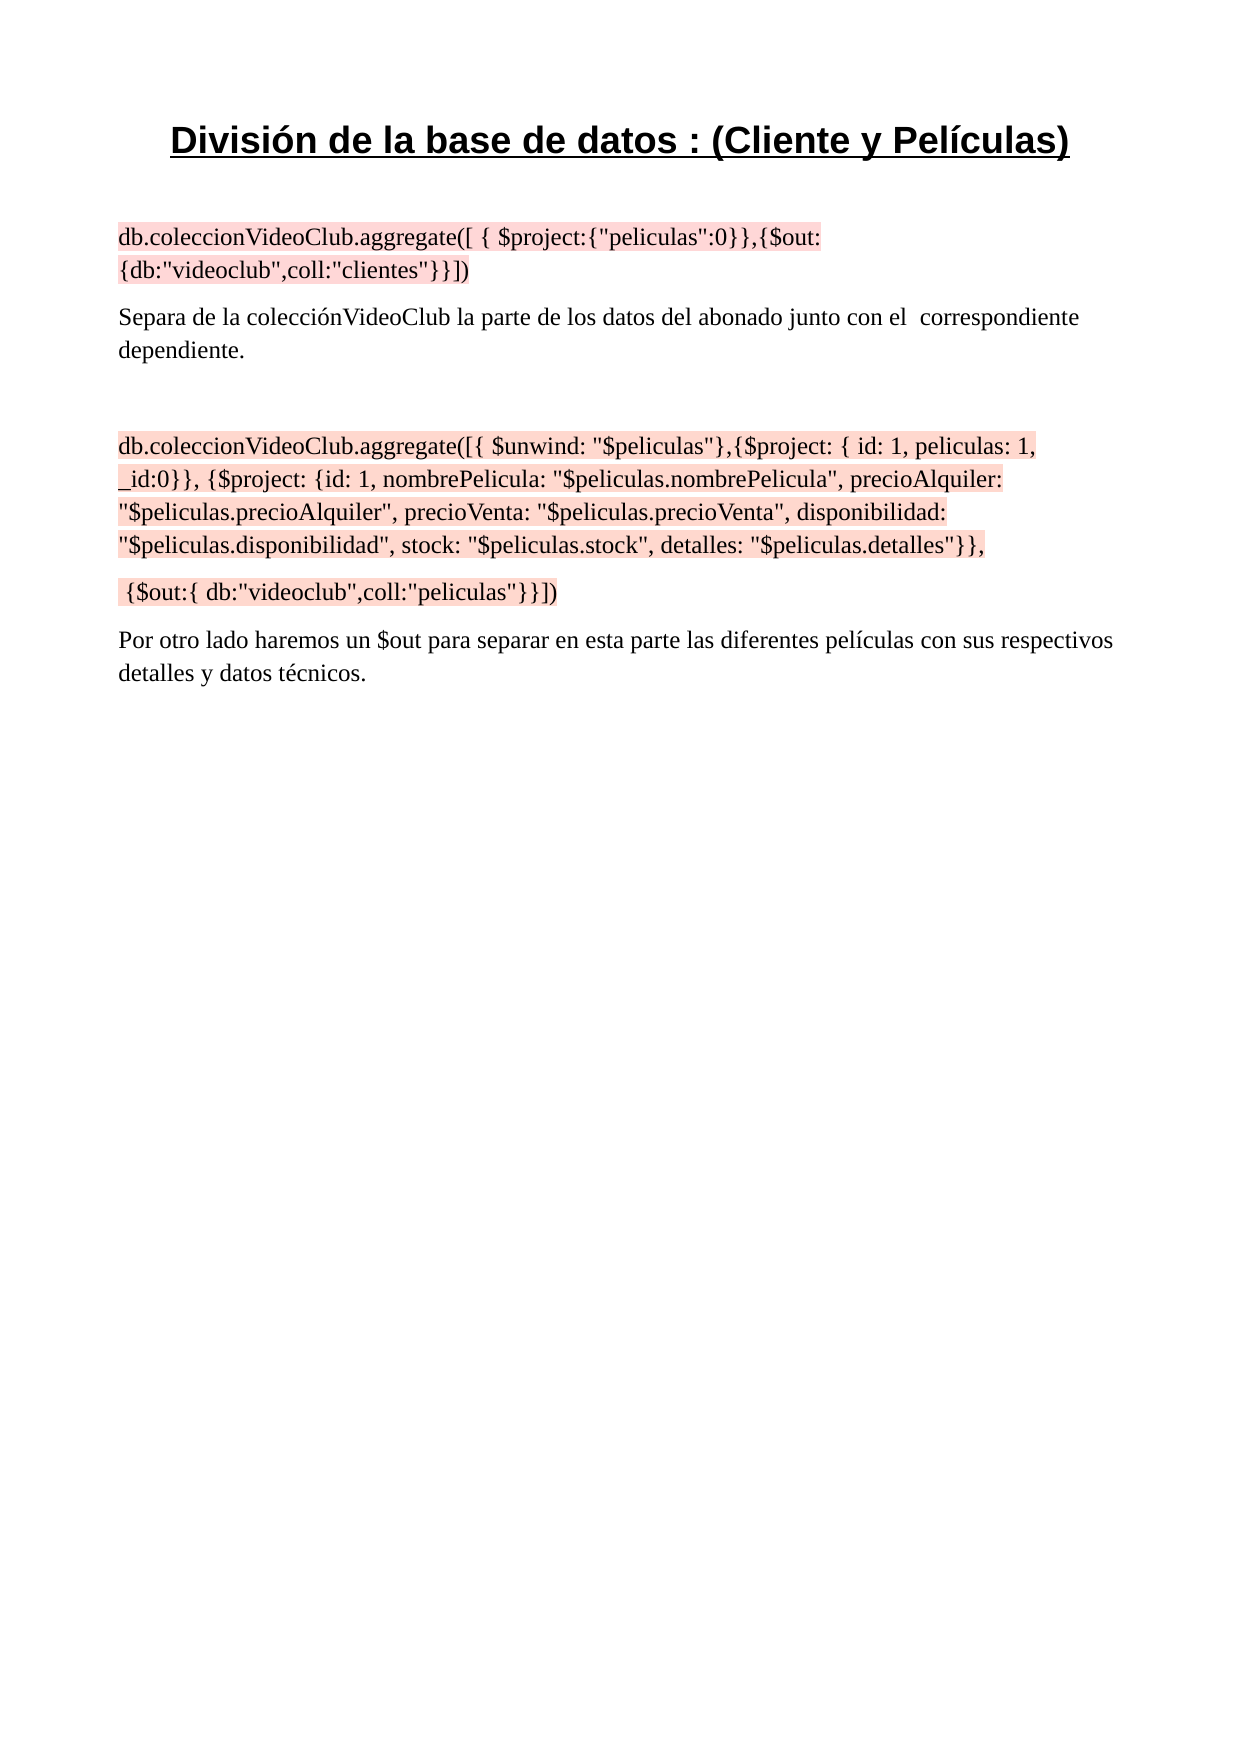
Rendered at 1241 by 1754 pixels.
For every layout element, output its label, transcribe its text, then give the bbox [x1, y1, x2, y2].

text db.coleccionVideoClub.aggregate([{ $unwind: "$peliculas"},{$project: { id: 1, peliculas: 1, _id:0}}, {$project: {id: 1, nombrePelicula: "$peliculas.nombrePelicula", precioAlquiler: "$peliculas.precioAlquiler", precioVenta: "$peliculas.precioVenta", disponibilidad: "$peliculas.disponibilidad", stock: "$peliculas.stock", detalles: "$peliculas.detalles"}}, [118, 431, 1122, 558]
subtitle División de la base de datos : (Cliente y Películas) [118, 118, 1122, 162]
text Por otro lado haremos un $out para separar en esta parte las diferentes películas con sus respectivos detalles y datos técnicos. [118, 625, 1122, 687]
text db.coleccionVideoClub.aggregate([ { $project:{"peliculas":0}},{$out:{db:"videoclub",coll:"clientes"}}]) [118, 222, 1122, 284]
text Separa de la colecciónVideoClub la parte de los datos del abonado junto con el correspondiente dependiente. [118, 302, 1122, 364]
text {$out:{ db:"videoclub",coll:"peliculas"}}]) [118, 577, 1122, 606]
